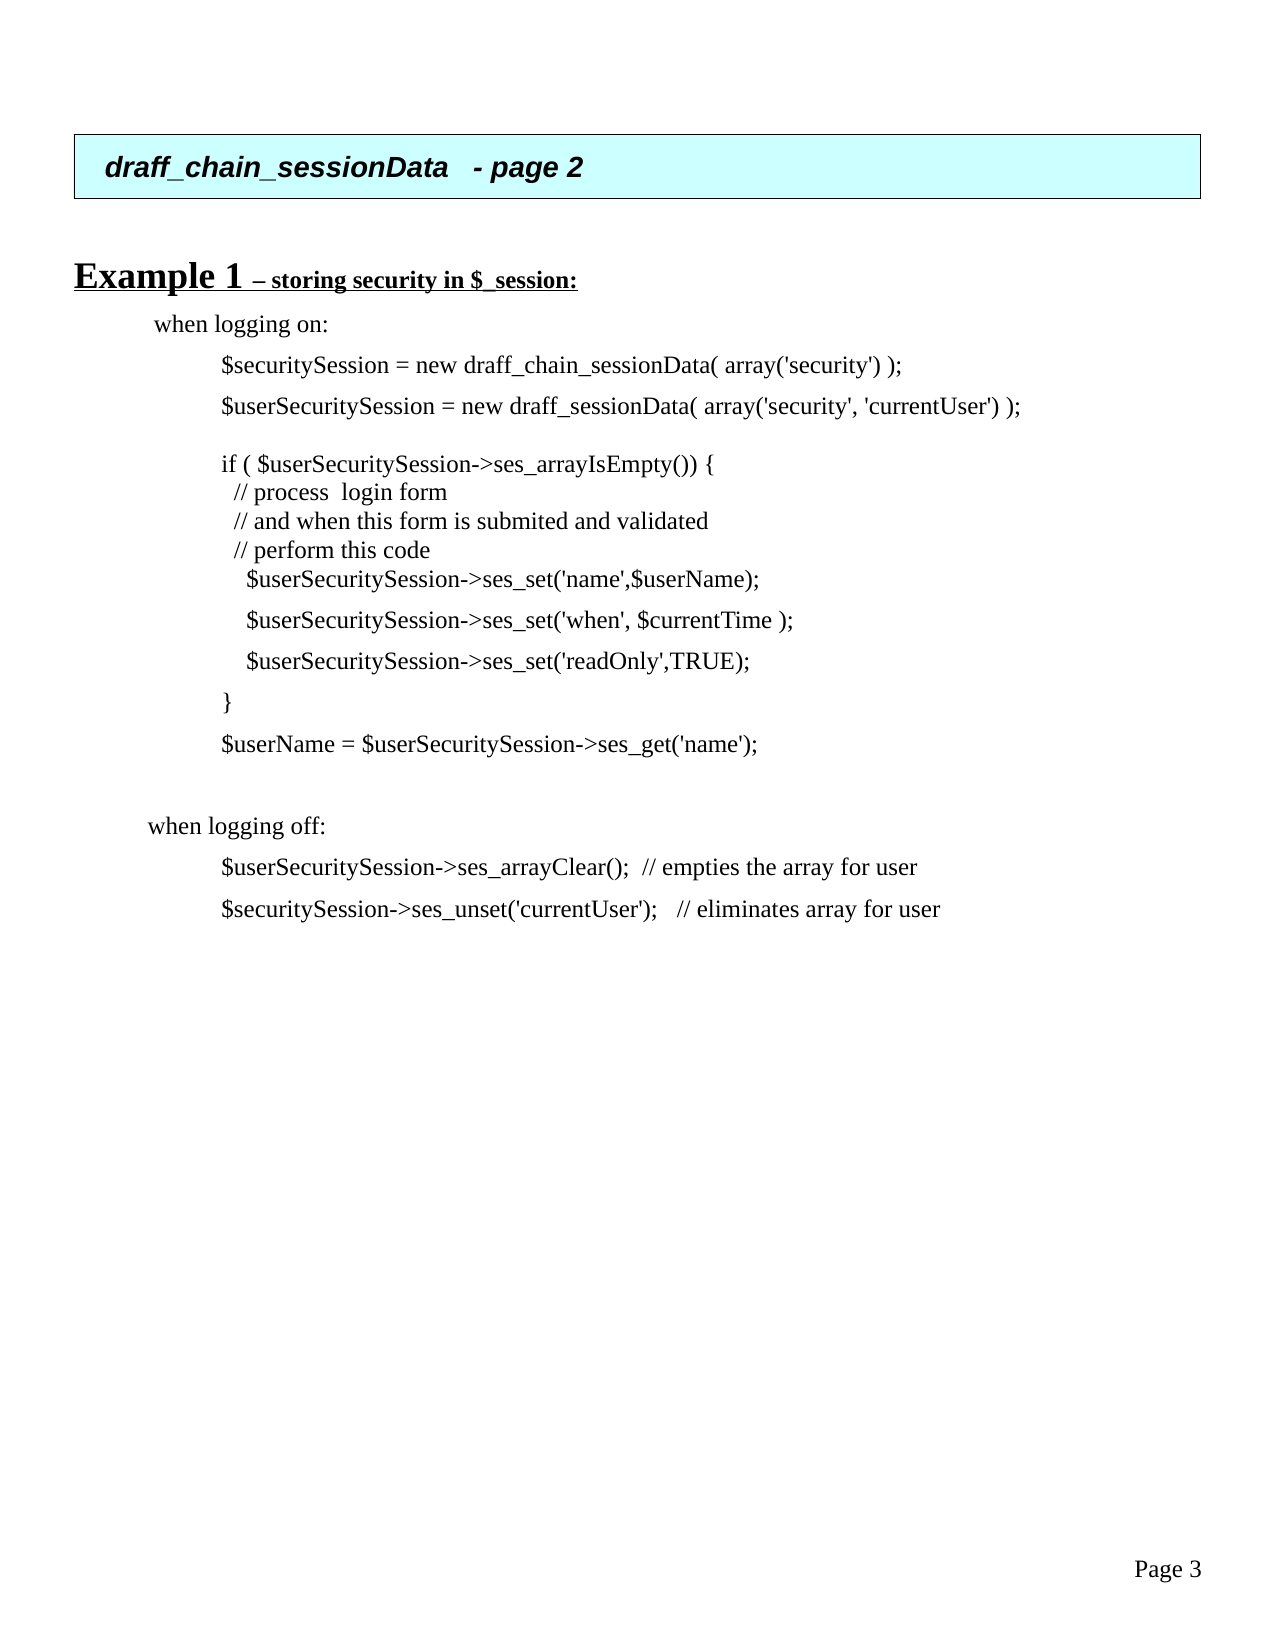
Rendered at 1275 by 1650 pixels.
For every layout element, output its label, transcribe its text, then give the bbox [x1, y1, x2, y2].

text $userSecuritySession->ses_arrayClear(); // empties the array for user [221, 852, 1201, 881]
text } [221, 687, 1201, 716]
text $userSecuritySession = new draff_sessionData( array('security', 'currentUser') ); [221, 391, 1201, 420]
text when logging off: [147, 811, 1201, 840]
title draff_chain_sessionData - page 2 [75, 135, 1200, 198]
text // perform this code [221, 535, 1201, 564]
text $userSecuritySession->ses_set('readOnly',TRUE); [221, 646, 1201, 675]
text // and when this form is submited and validated [221, 506, 1201, 535]
text // process login form [221, 477, 1201, 506]
text if ( $userSecuritySession->ses_arrayIsEmpty()) { [221, 449, 1201, 477]
text $userName = $userSecuritySession->ses_get('name'); [221, 729, 1201, 757]
text $securitySession = new draff_chain_sessionData( array('security') ); [221, 350, 1201, 379]
text $userSecuritySession->ses_set('name',$userName); [221, 564, 1201, 592]
text when logging on: [147, 309, 1201, 337]
text $userSecuritySession->ses_set('when', $currentTime ); [221, 605, 1201, 634]
text Example 1 – storing security in $_session: [73, 253, 1201, 296]
text $securitySession->ses_unset('currentUser'); // eliminates array for user [221, 894, 1201, 922]
